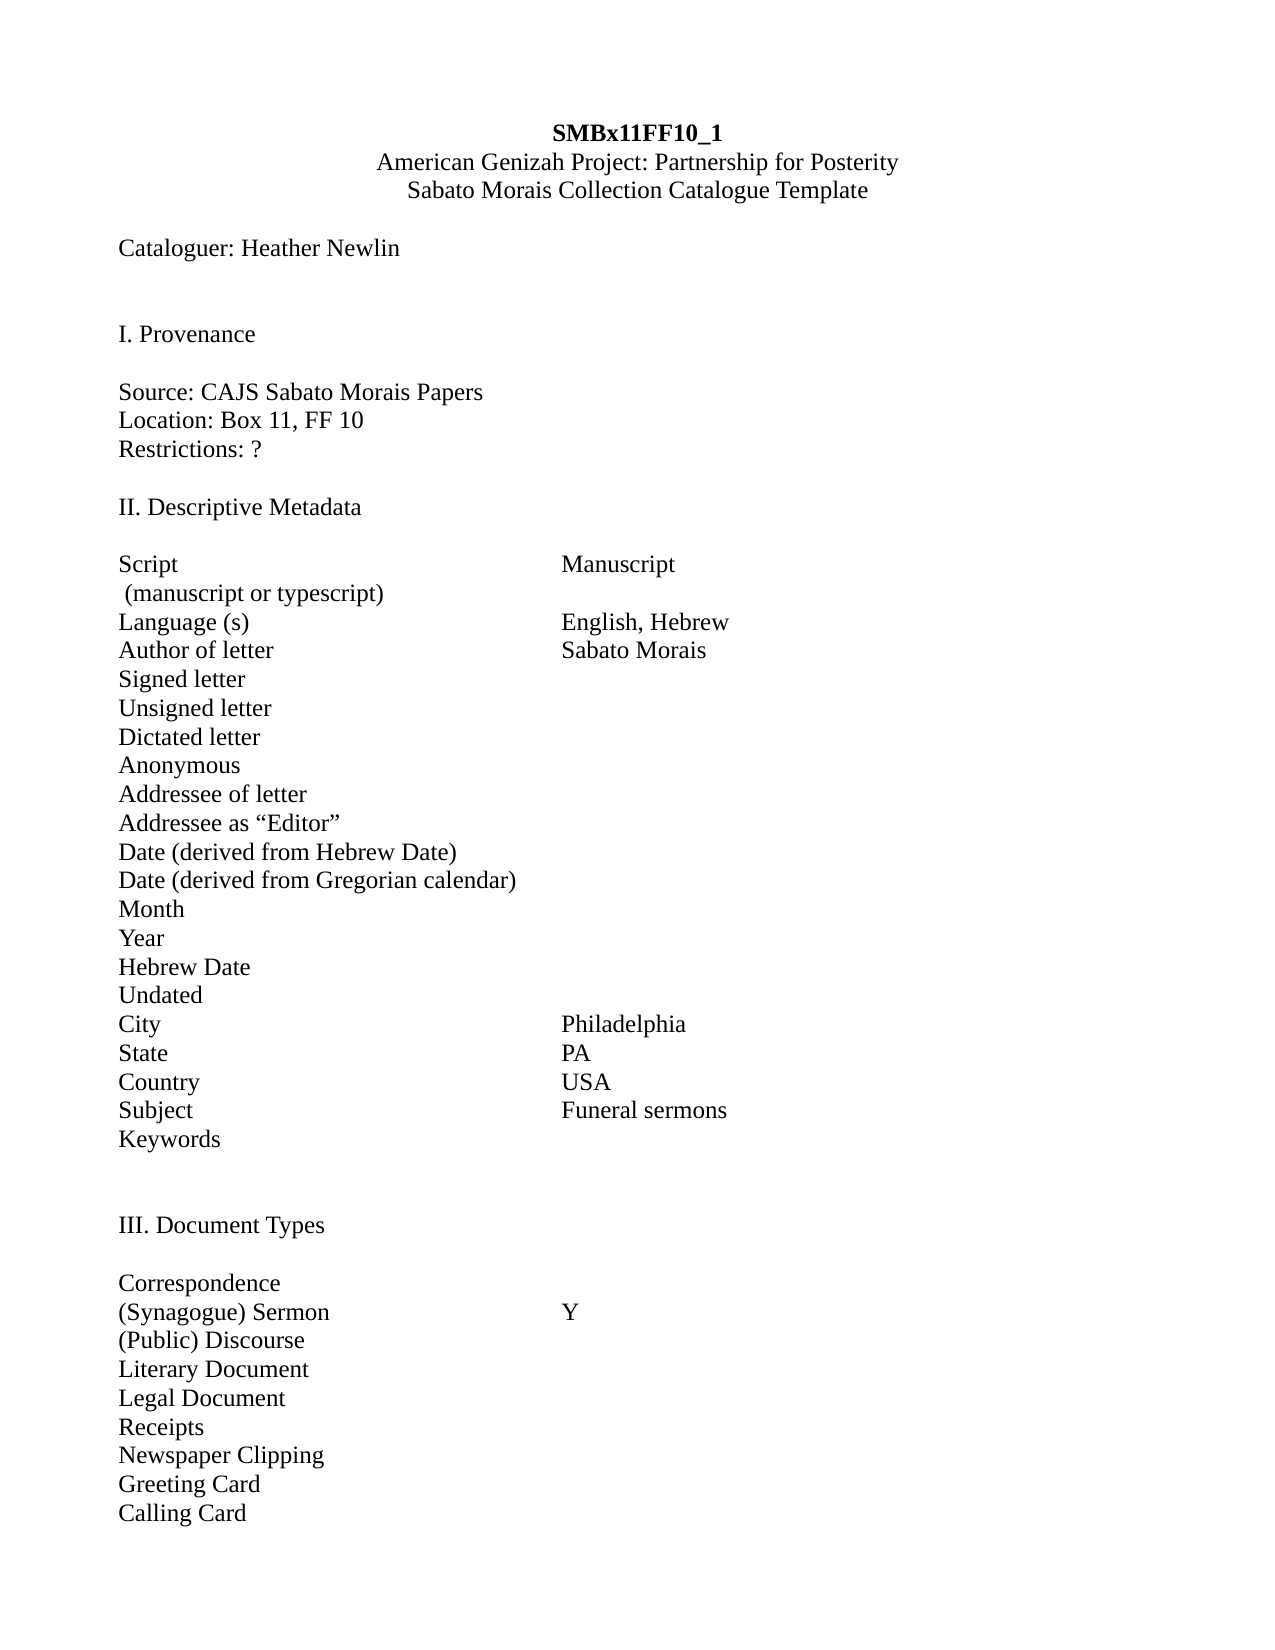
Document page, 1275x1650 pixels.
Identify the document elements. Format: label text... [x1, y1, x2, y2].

text Country USA [118, 1067, 1157, 1096]
text Anonymous [118, 751, 1157, 779]
text Hebrew Date [118, 952, 1157, 981]
text Dictated letter [118, 722, 1157, 751]
text Year [118, 923, 1157, 952]
text (Public) Discourse [118, 1326, 1157, 1354]
text American Genizah Project: Partnership for Posterity [118, 147, 1157, 176]
text Newspaper Clipping [118, 1441, 1157, 1469]
text Month [118, 894, 1157, 923]
text Addressee of letter [118, 779, 1157, 808]
text Signed letter [118, 664, 1157, 693]
text (manuscript or typescript) [118, 578, 1157, 607]
text Addressee as “Editor” [118, 808, 1157, 837]
text Receipts [118, 1412, 1157, 1441]
text Sabato Morais Collection Catalogue Template [118, 176, 1157, 204]
text II. Descriptive Metadata [118, 492, 1157, 521]
text Author of letter Sabato Morais [118, 636, 1157, 664]
text Source: CAJS Sabato Morais Papers [118, 377, 1157, 406]
text City Philadelphia [118, 1009, 1157, 1038]
text I. Provenance [118, 319, 1157, 348]
text Calling Card [118, 1498, 1157, 1527]
text (Synagogue) Sermon Y [118, 1297, 1157, 1326]
text III. Document Types [118, 1211, 1157, 1239]
text Legal Document [118, 1383, 1157, 1412]
text Unsigned letter [118, 693, 1157, 722]
text Keywords [118, 1124, 1157, 1153]
text SMBx11FF10_1 [118, 118, 1157, 147]
text Date (derived from Hebrew Date) [118, 837, 1157, 866]
text Literary Document [118, 1354, 1157, 1383]
text Subject Funeral sermons [118, 1096, 1157, 1124]
text Script Manuscript [118, 549, 1157, 578]
text State PA [118, 1038, 1157, 1067]
text Cataloguer: Heather Newlin [118, 233, 1157, 262]
text Undated [118, 981, 1157, 1009]
text Greeting Card [118, 1469, 1157, 1498]
text Language (s) English, Hebrew [118, 607, 1157, 636]
text Date (derived from Gregorian calendar) [118, 866, 1157, 894]
text Correspondence [118, 1268, 1157, 1297]
text Restrictions: ? [118, 434, 1157, 463]
text Location: Box 11, FF 10 [118, 406, 1157, 434]
